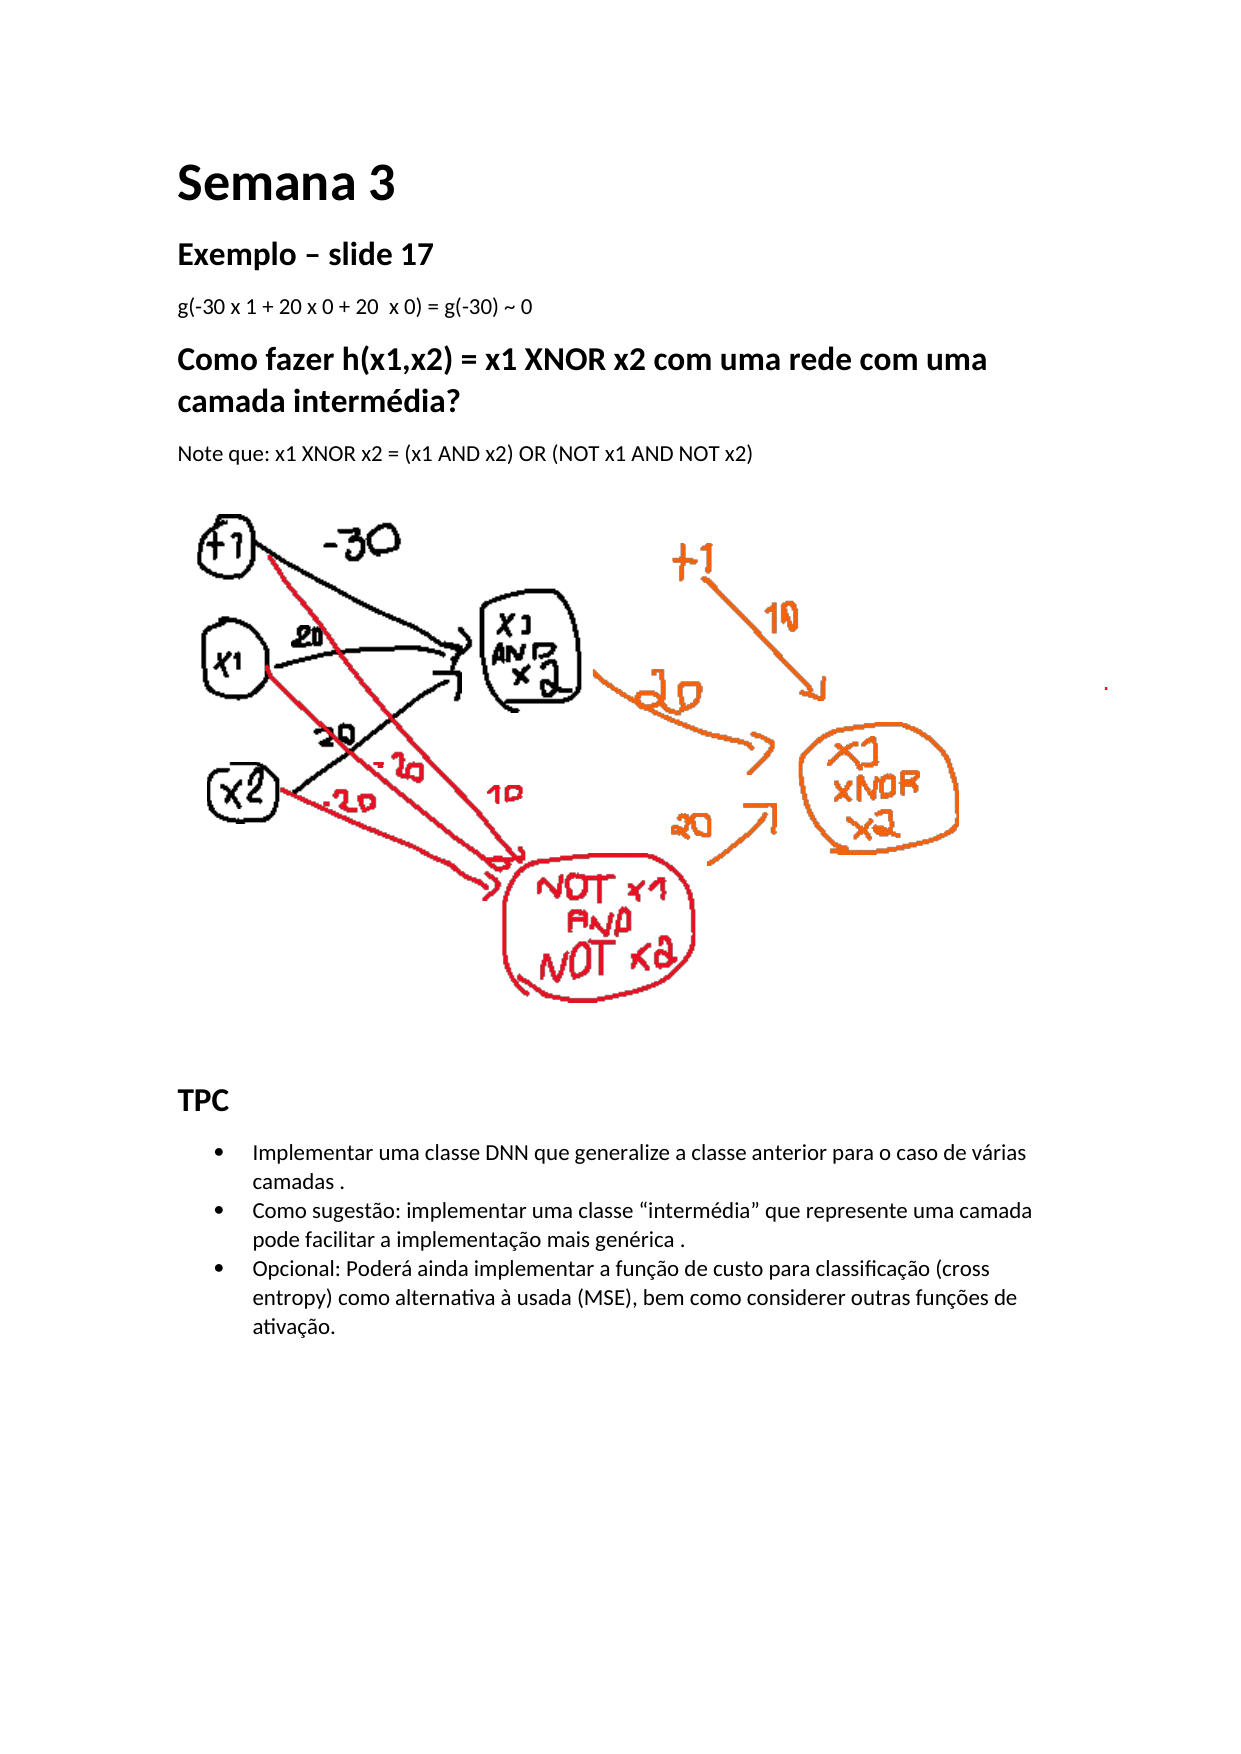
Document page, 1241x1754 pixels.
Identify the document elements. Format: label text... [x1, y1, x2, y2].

text Como fazer h(x1,x2) = x1 XNOR x2 com uma rede com uma camada intermédia? [177, 338, 1063, 421]
text TPC [177, 1079, 1063, 1120]
list Como sugestão: implementar uma classe “intermédia” que represente uma camada pode facilitar a implementação mais genérica . [215, 1196, 1063, 1253]
list Implementar uma classe DNN que generalize a classe anterior para o caso de várias camadas . [215, 1138, 1063, 1195]
list Opcional: Poderá ainda implementar a função de custo para classificação (cross entropy) como alternativa à usada (MSE), bem como considerer outras funções de ativação. [215, 1254, 1063, 1341]
text Note que: x1 XNOR x2 = (x1 AND x2) OR (NOT x1 AND NOT x2) [177, 439, 1063, 467]
text Semana 3 [177, 148, 1063, 214]
text g(-30 x 1 + 20 x 0 + 20 x 0) = g(-30) ~ 0 [177, 292, 1063, 320]
text Exemplo – slide 17 [177, 233, 1063, 274]
